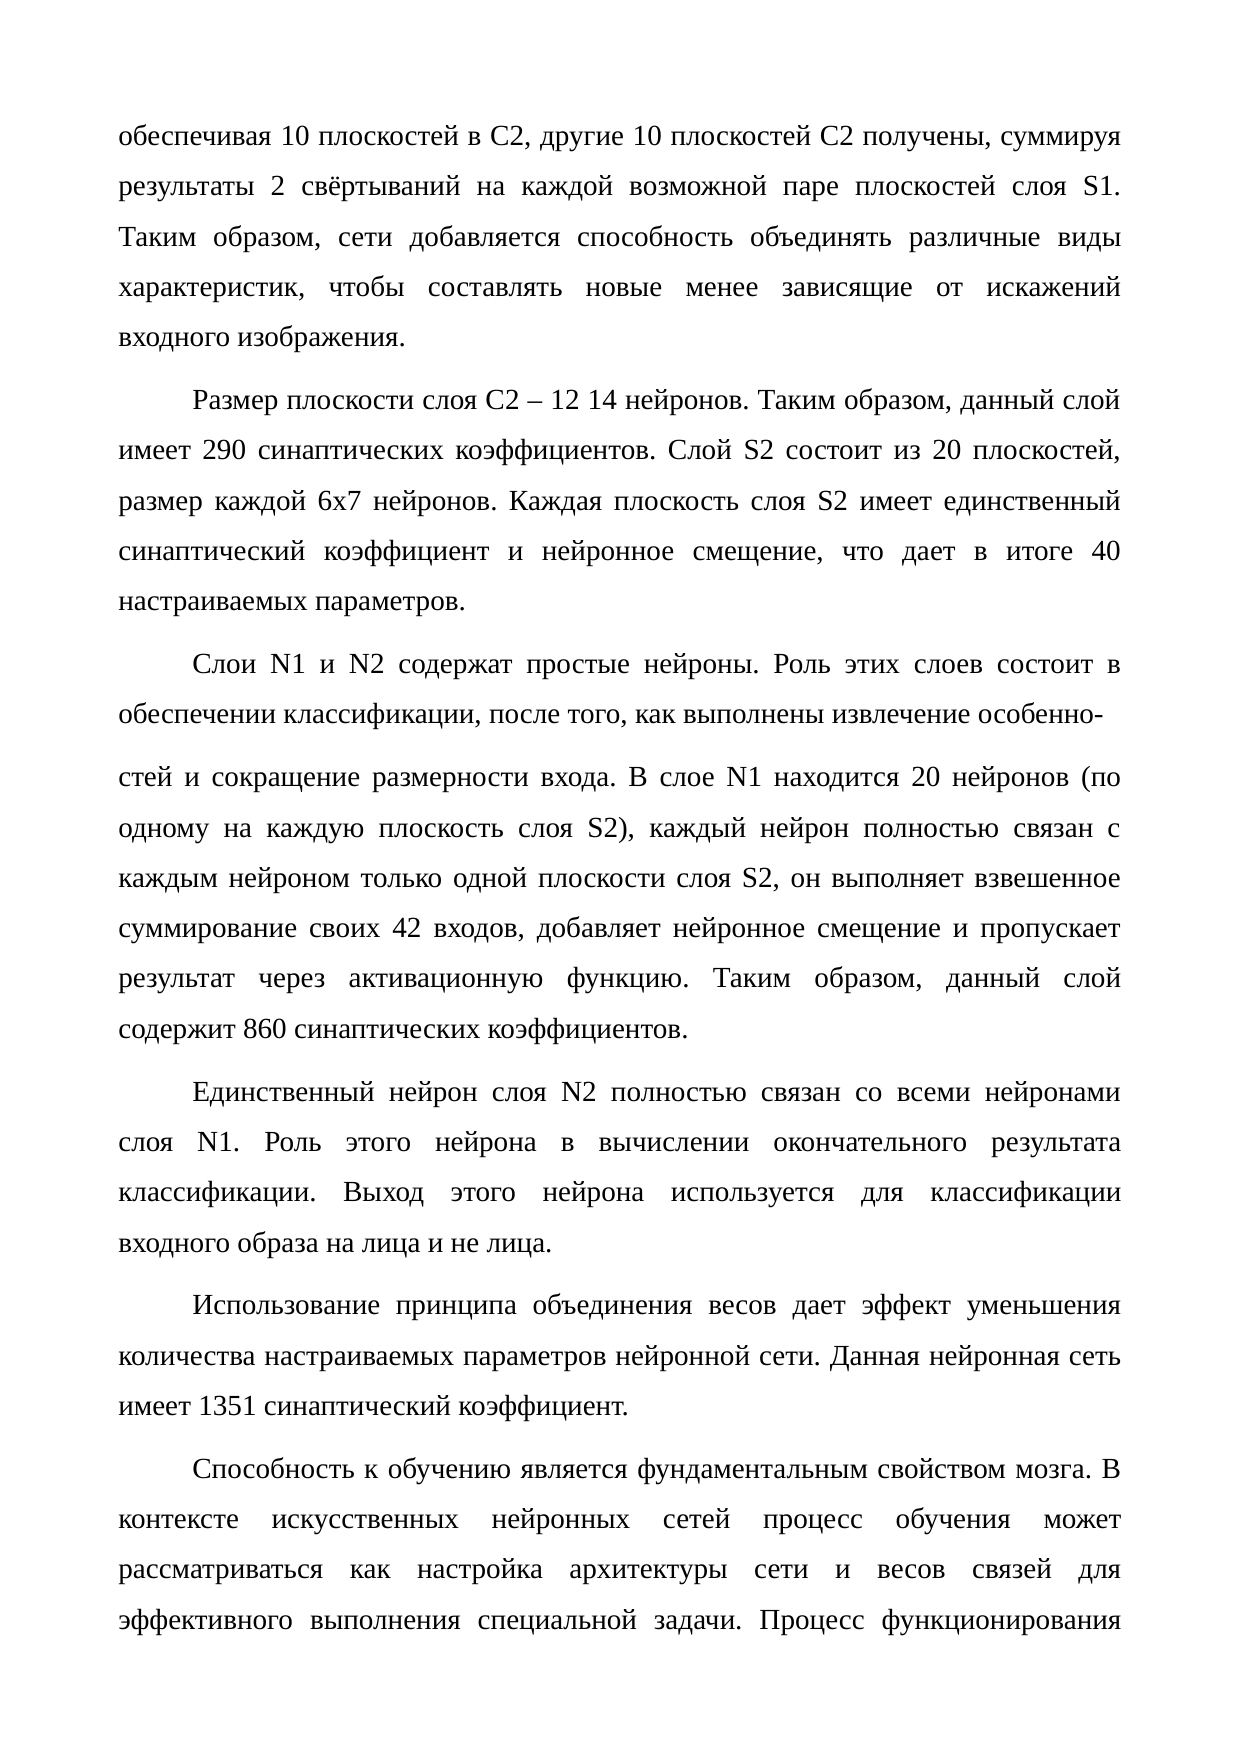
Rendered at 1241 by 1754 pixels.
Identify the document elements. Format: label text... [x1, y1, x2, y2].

text Размер плоскости слоя С2 – 12 14 нейронов. Таким образом, данный слой имеет 290 синаптических коэффициентов. Слой S2 состоит из 20 плоскостей, размер каждой 6х7 нейронов. Каждая плоскость слоя S2 имеет единственный синаптический коэффициент и нейронное смещение, что дает в итоге 40 настраиваемых параметров. [118, 382, 1122, 617]
text стей и сокращение размерности входа. В слое N1 находится 20 нейронов (по одному на каждую плоскость слоя S2), каждый нейрон полностью связан с каждым нейроном только одной плоскости слоя S2, он выполняет взвешенное суммирование своих 42 входов, добавляет нейронное смещение и пропускает результат через активационную функцию. Таким образом, данный слой содержит 860 синаптических коэффициентов. [118, 759, 1122, 1044]
text Использование принципа объединения весов дает эффект уменьшения количества настраиваемых параметров нейронной сети. Данная нейронная сеть имеет 1351 синаптический коэффициент. [118, 1287, 1122, 1422]
text Единственный нейрон слоя N2 полностью связан со всеми нейронами слоя N1. Роль этого нейрона в вычислении окончательного результата классификации. Выход этого нейрона используется для классификации входного образа на лица и не лица. [118, 1074, 1122, 1258]
text обеспечивая 10 плоскостей в C2, другие 10 плоскостей C2 получены, суммируя результаты 2 свёртываний на каждой возможной паре плоскостей слоя S1. Таким образом, сети добавляется способность объединять различные виды характеристик, чтобы составлять новые менее зависящие от искажений входного изображения. [118, 118, 1122, 353]
text Слои N1 и N2 содержат простые нейроны. Роль этих слоев состоит в обеспечении классификации, после того, как выполнены извлечение особенно- [118, 646, 1122, 730]
text Способность к обучению является фундаментальным свойством мозга. В контексте искусственных нейронных сетей процесс обучения может рассматриваться как настройка архитектуры сети и весов связей для эффективного выполнения специальной задачи. Процесс функционирования [118, 1451, 1122, 1635]
